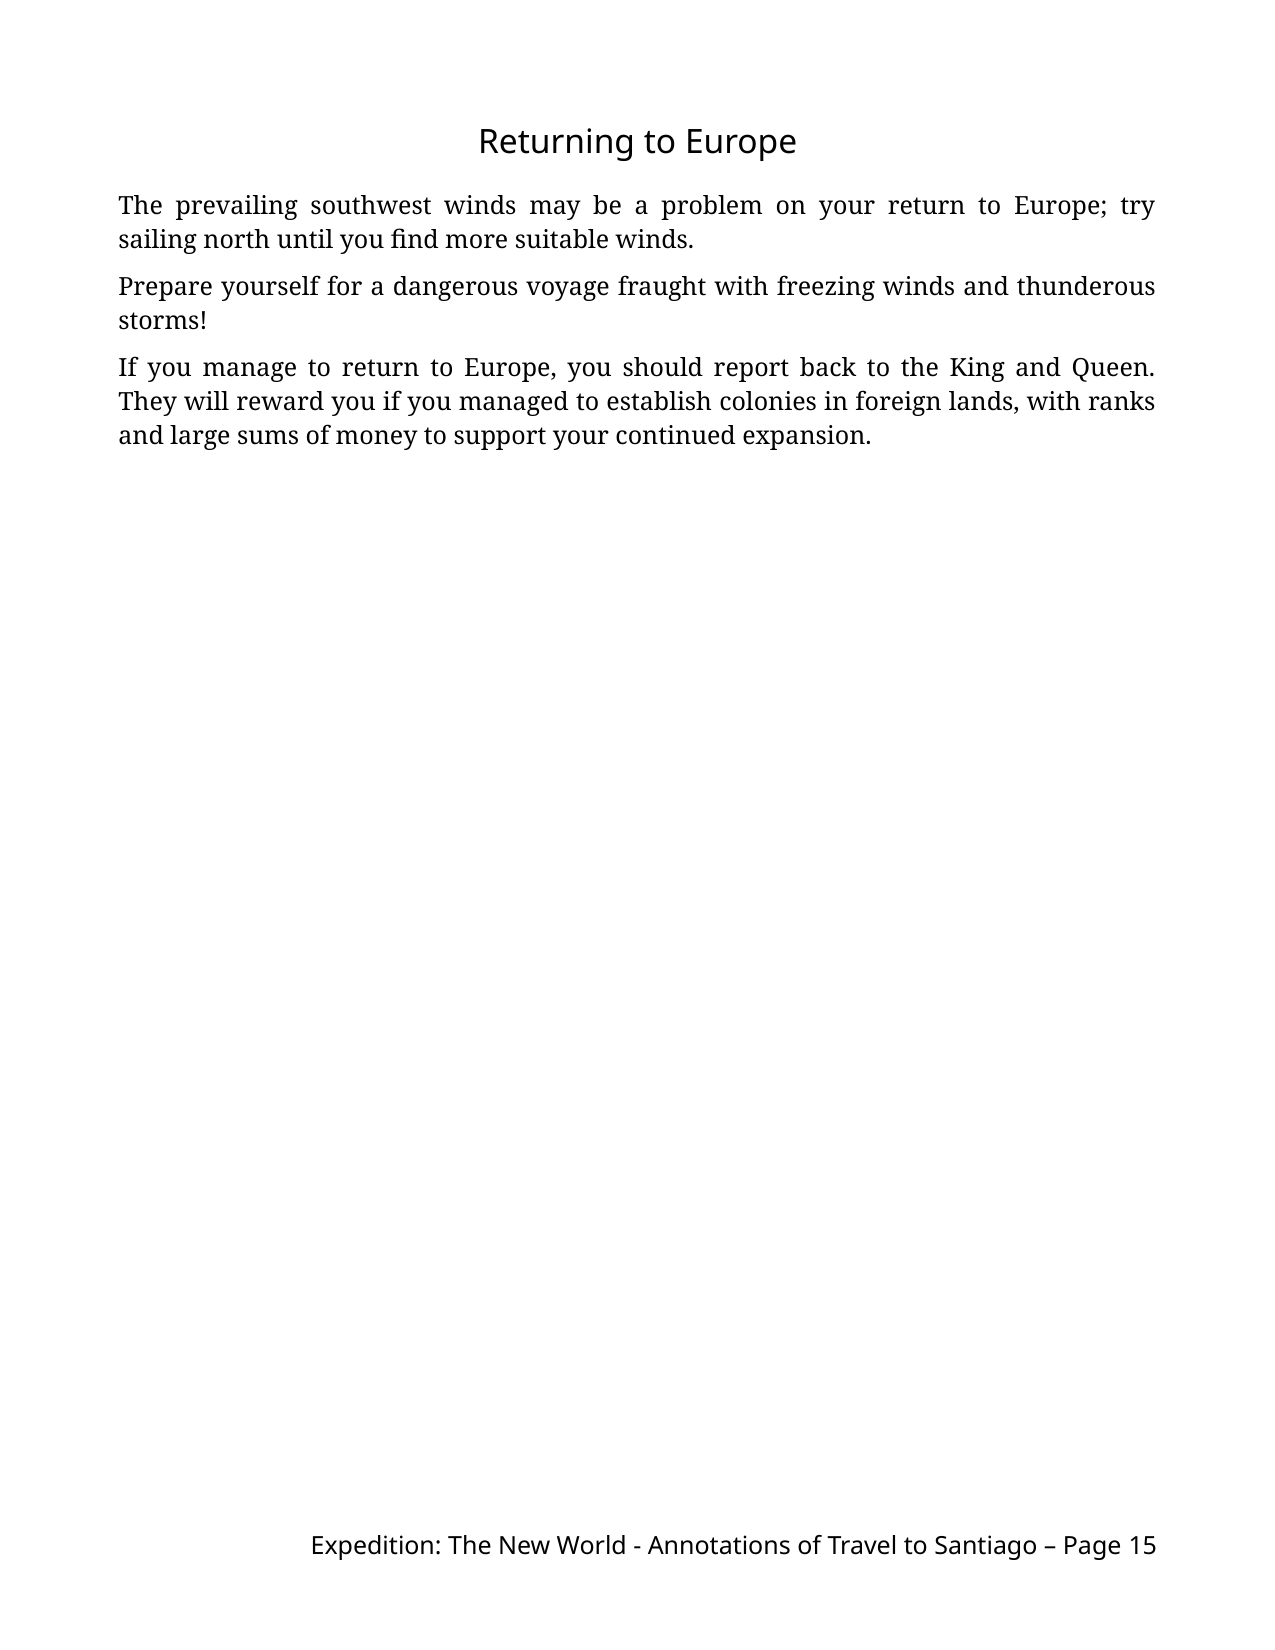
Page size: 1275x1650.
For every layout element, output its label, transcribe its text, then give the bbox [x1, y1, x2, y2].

text If you manage to return to Europe, you should report back to the King and Queen. They will reward you if you managed to establish colonies in foreign lands, with ranks and large sums of money to support your continued expansion. [118, 349, 1157, 451]
subtitle Returning to Europe [118, 118, 1157, 164]
text Prepare yourself for a dangerous voyage fraught with freezing winds and thunderous storms! [118, 269, 1157, 337]
text The prevailing southwest winds may be a problem on your return to Europe; try sailing north until you find more suitable winds. [118, 188, 1157, 256]
